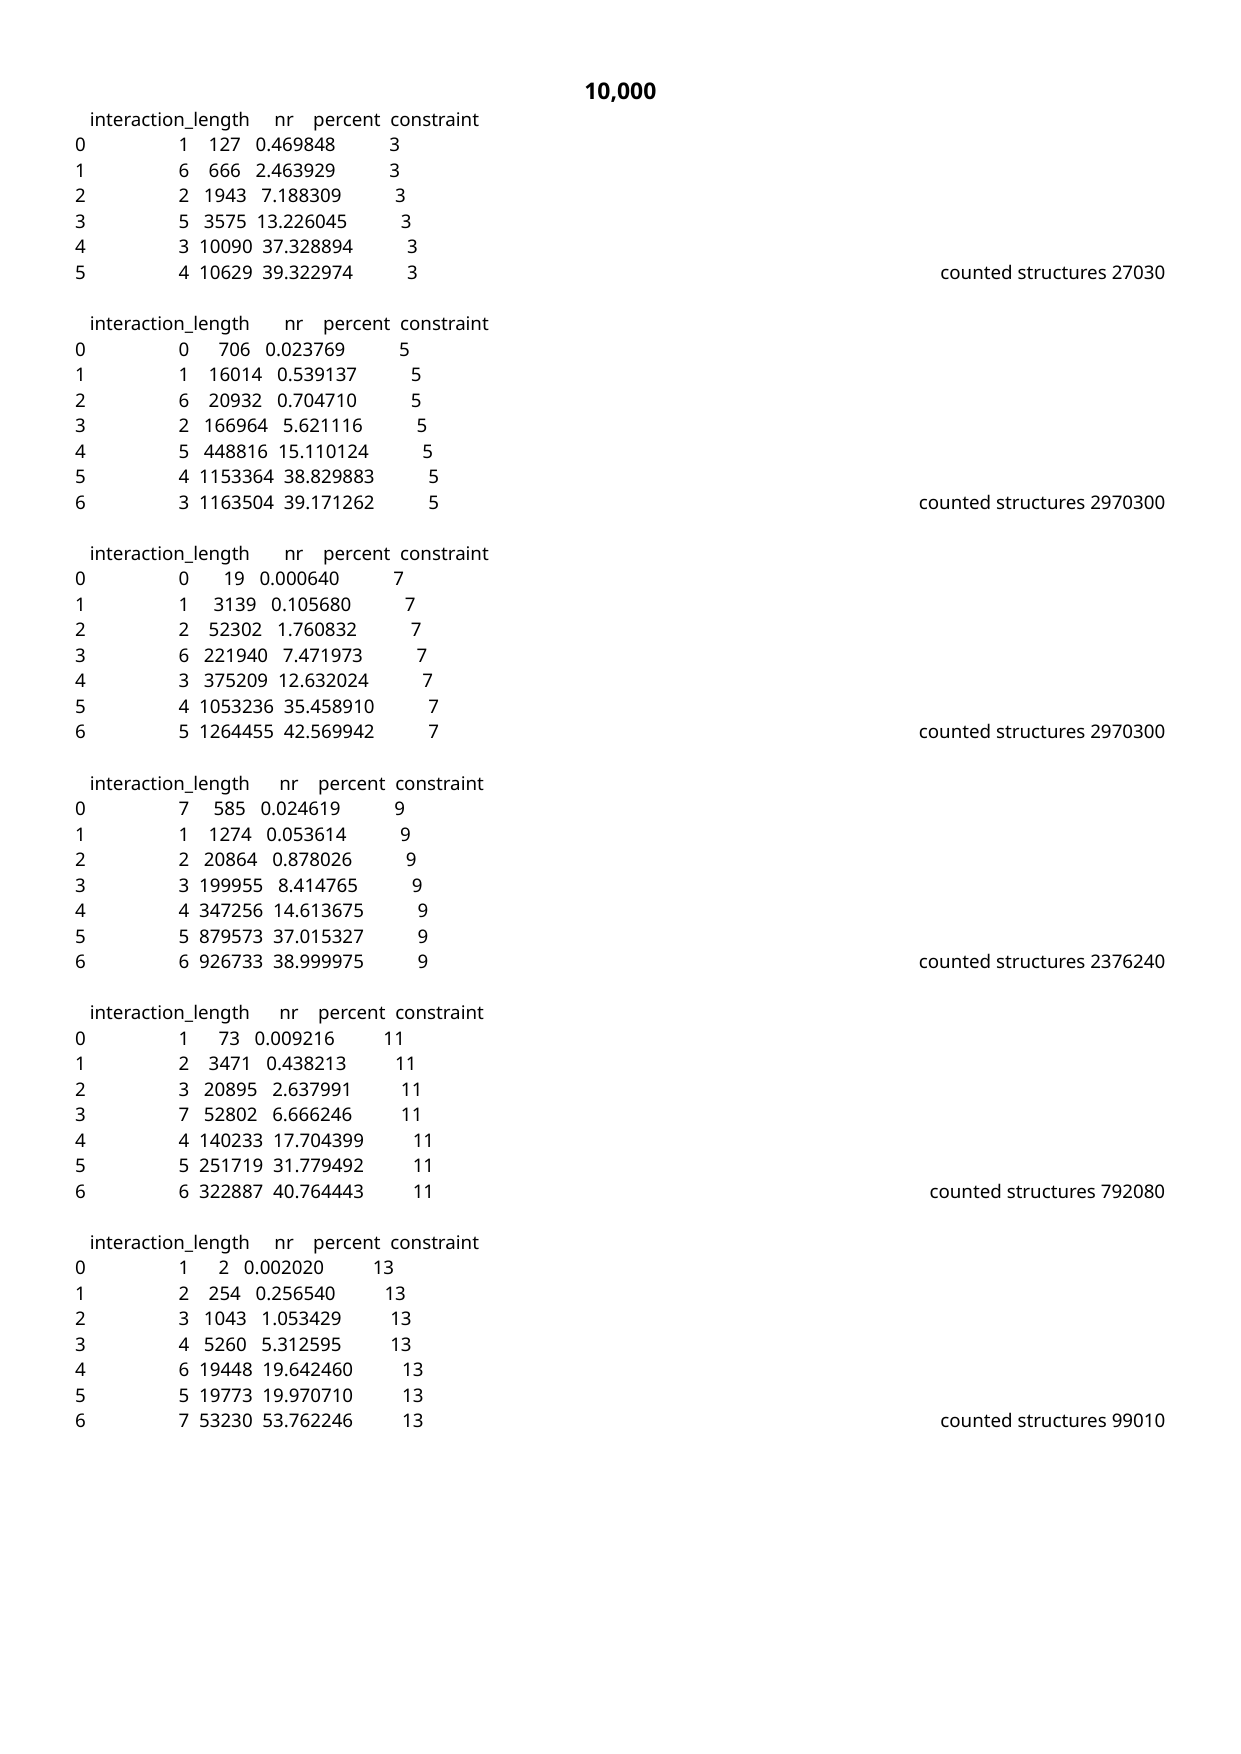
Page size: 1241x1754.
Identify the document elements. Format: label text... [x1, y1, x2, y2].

text 0 0 706 0.023769 5 [75, 336, 1165, 361]
text 5 5 19773 19.970710 13 [75, 1382, 1165, 1408]
text 5 5 879573 37.015327 9 [75, 923, 1165, 948]
text 6 6 926733 38.999975 9 counted structures 2376240 [75, 948, 1165, 974]
text 6 3 1163504 39.171262 5 counted structures 2970300 [75, 489, 1165, 514]
text 0 1 127 0.469848 3 [75, 132, 1165, 157]
text interaction_length nr percent constraint [75, 106, 1165, 132]
text 1 1 16014 0.539137 5 [75, 361, 1165, 387]
text interaction_length nr percent constraint [75, 999, 1165, 1025]
text 1 1 3139 0.105680 7 [75, 591, 1165, 617]
text 1 2 254 0.256540 13 [75, 1280, 1165, 1306]
text 3 7 52802 6.666246 11 [75, 1102, 1165, 1127]
text 5 4 1153364 38.829883 5 [75, 463, 1165, 489]
text 2 2 1943 7.188309 3 [75, 183, 1165, 208]
text 4 5 448816 15.110124 5 [75, 438, 1165, 463]
text 10,000 [75, 75, 1165, 106]
text 0 1 2 0.002020 13 [75, 1255, 1165, 1280]
text 5 5 251719 31.779492 11 [75, 1153, 1165, 1178]
text 0 7 585 0.024619 9 [75, 795, 1165, 821]
text 0 0 19 0.000640 7 [75, 566, 1165, 591]
text 6 5 1264455 42.569942 7 counted structures 2970300 [75, 719, 1165, 744]
text 6 6 322887 40.764443 11 counted structures 792080 [75, 1178, 1165, 1204]
text 4 4 347256 14.613675 9 [75, 897, 1165, 923]
text 6 7 53230 53.762246 13 counted structures 99010 [75, 1408, 1165, 1433]
text 2 2 20864 0.878026 9 [75, 846, 1165, 872]
text 5 4 1053236 35.458910 7 [75, 693, 1165, 719]
text interaction_length nr percent constraint [75, 540, 1165, 566]
text 3 2 166964 5.621116 5 [75, 412, 1165, 438]
text 1 6 666 2.463929 3 [75, 157, 1165, 183]
text 4 3 10090 37.328894 3 [75, 234, 1165, 259]
text 3 3 199955 8.414765 9 [75, 872, 1165, 897]
text 2 6 20932 0.704710 5 [75, 387, 1165, 412]
text 1 1 1274 0.053614 9 [75, 821, 1165, 846]
text 3 6 221940 7.471973 7 [75, 642, 1165, 668]
text interaction_length nr percent constraint [75, 770, 1165, 795]
text 4 4 140233 17.704399 11 [75, 1127, 1165, 1153]
text 2 3 1043 1.053429 13 [75, 1306, 1165, 1331]
text 2 2 52302 1.760832 7 [75, 617, 1165, 642]
text 5 4 10629 39.322974 3 counted structures 27030 [75, 259, 1165, 285]
text interaction_length nr percent constraint [75, 1229, 1165, 1255]
text 2 3 20895 2.637991 11 [75, 1076, 1165, 1102]
text 0 1 73 0.009216 11 [75, 1025, 1165, 1051]
text 3 5 3575 13.226045 3 [75, 208, 1165, 234]
text 1 2 3471 0.438213 11 [75, 1051, 1165, 1076]
text interaction_length nr percent constraint [75, 310, 1165, 336]
text 3 4 5260 5.312595 13 [75, 1331, 1165, 1357]
text 4 6 19448 19.642460 13 [75, 1357, 1165, 1382]
text 4 3 375209 12.632024 7 [75, 668, 1165, 693]
